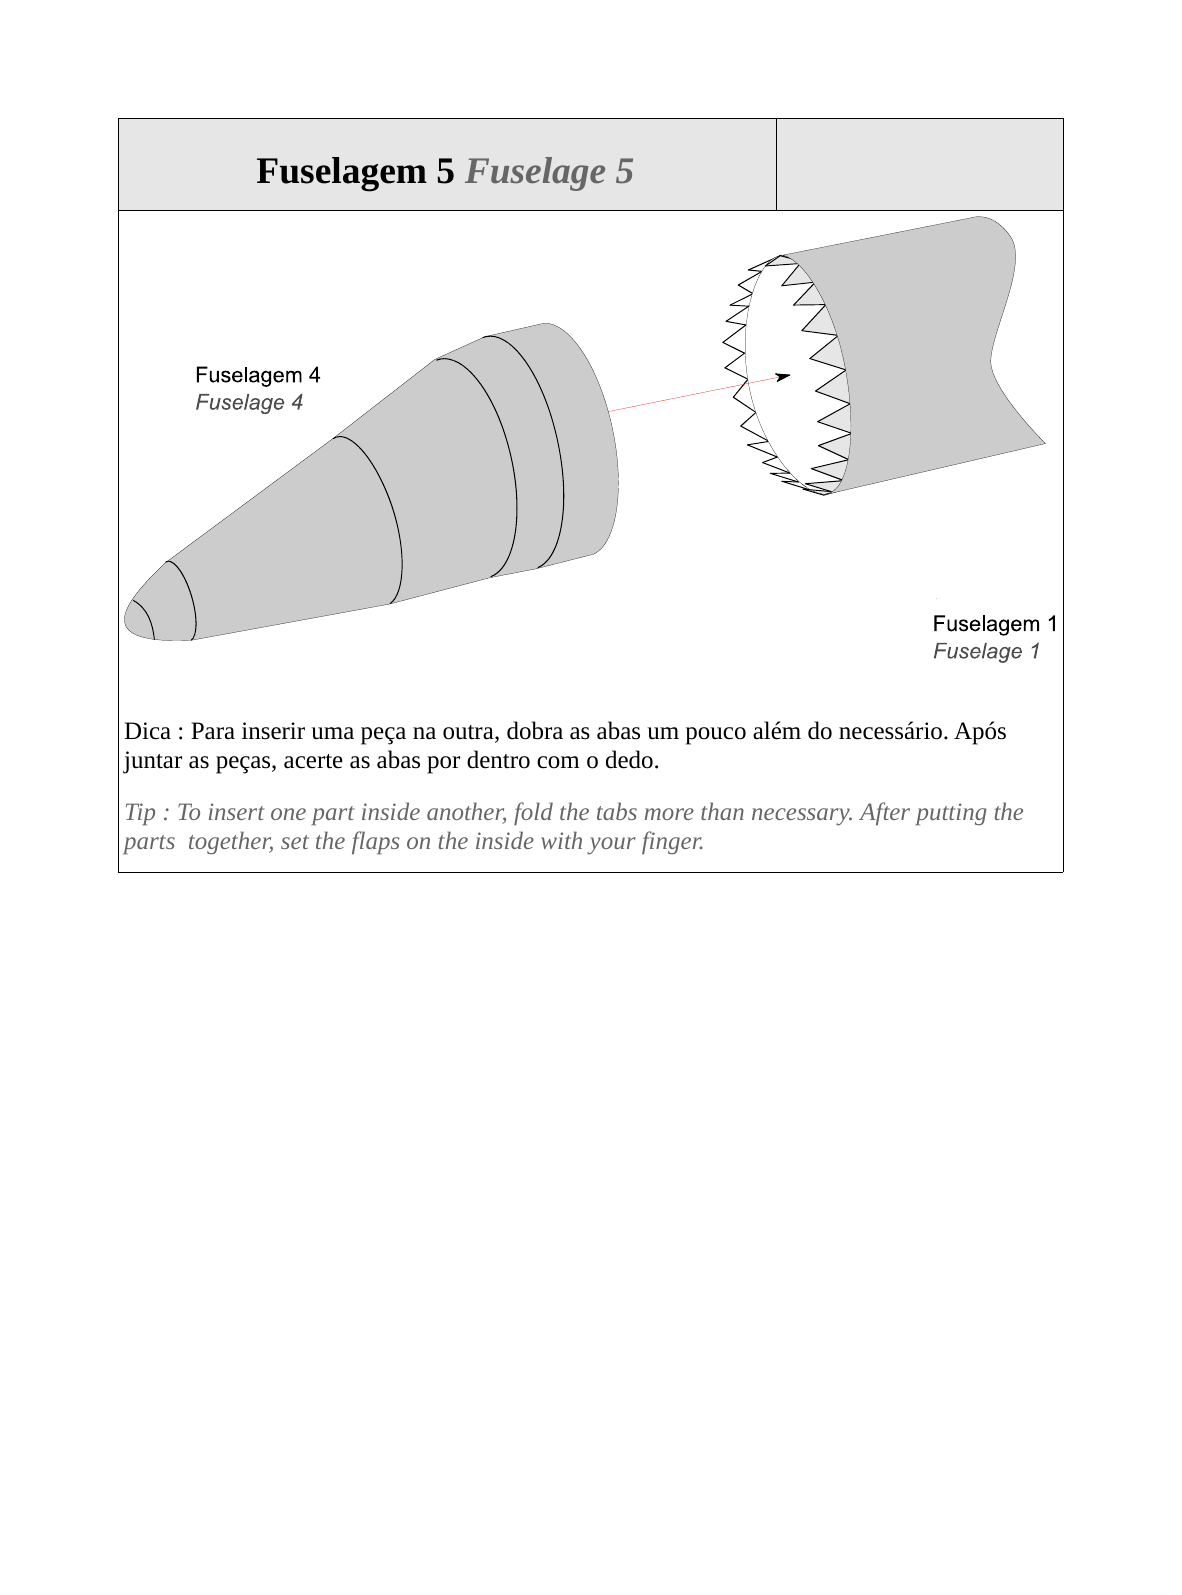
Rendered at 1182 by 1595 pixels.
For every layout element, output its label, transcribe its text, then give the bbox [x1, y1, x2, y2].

table_header Fuselagem 5 Fuselage 5 [119, 119, 776, 210]
table_header [777, 119, 1063, 210]
table_cell Dica : Para inserir uma peça na outra, dobra as abas um pouco além do necessário. Após juntar as peças, acerte as abas por dentro com o dedo. Tip : To insert one part inside another, fold the tabs more than necessary. After putting the parts together, set the flaps on the inside with your finger. [119, 211, 1063, 872]
